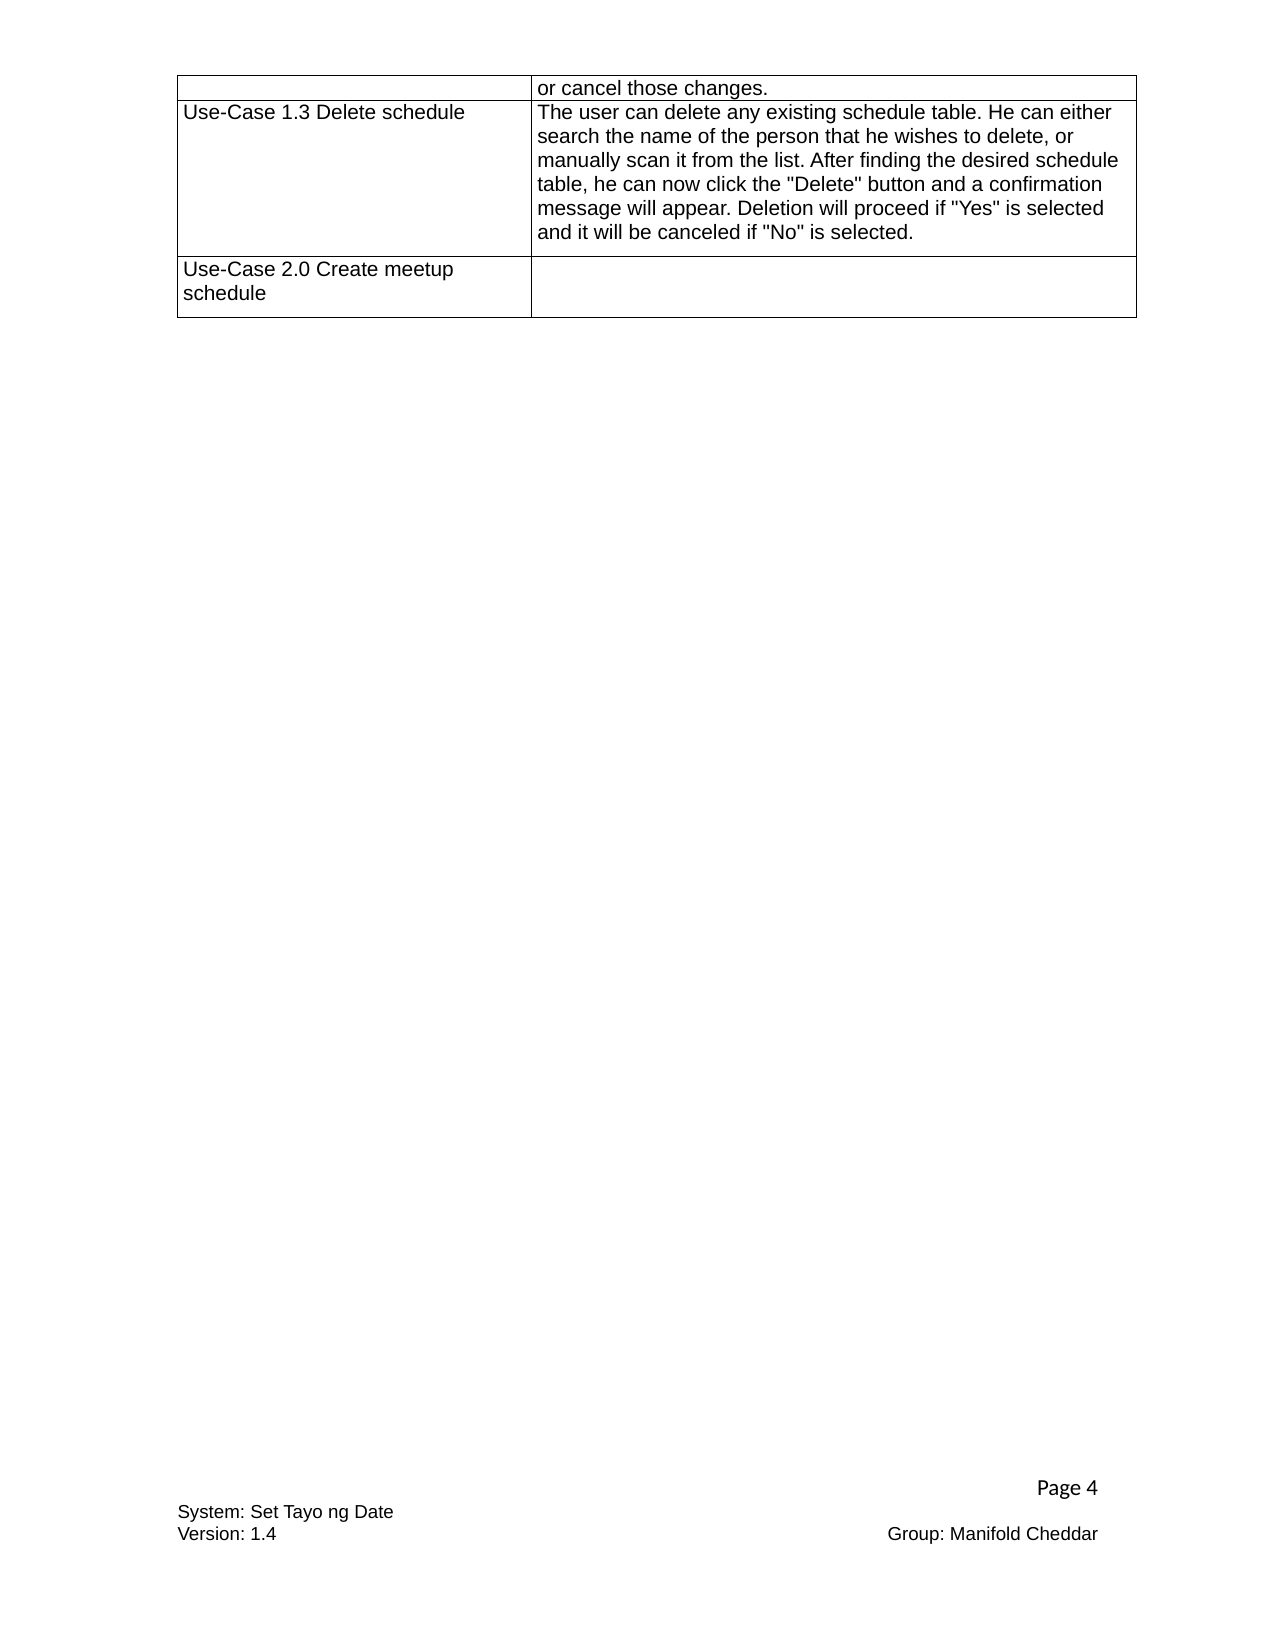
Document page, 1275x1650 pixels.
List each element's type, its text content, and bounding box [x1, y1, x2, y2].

table_cell Use-Case 1.3 Delete schedule [178, 101, 531, 256]
table_cell The user can delete any existing schedule table. He can either search the name of the person that he wishes to delete, or manually scan it from the list. After finding the desired schedule table, he can now click the "Delete" button and a confirmation message will appear. Deletion will proceed if "Yes" is selected and it will be canceled if "No" is selected. [532, 101, 1136, 256]
table_cell [532, 257, 1136, 317]
table_cell or cancel those changes. [532, 76, 1136, 99]
table_cell Use-Case 2.0 Create meetup schedule [178, 257, 531, 317]
table_cell [178, 76, 531, 99]
